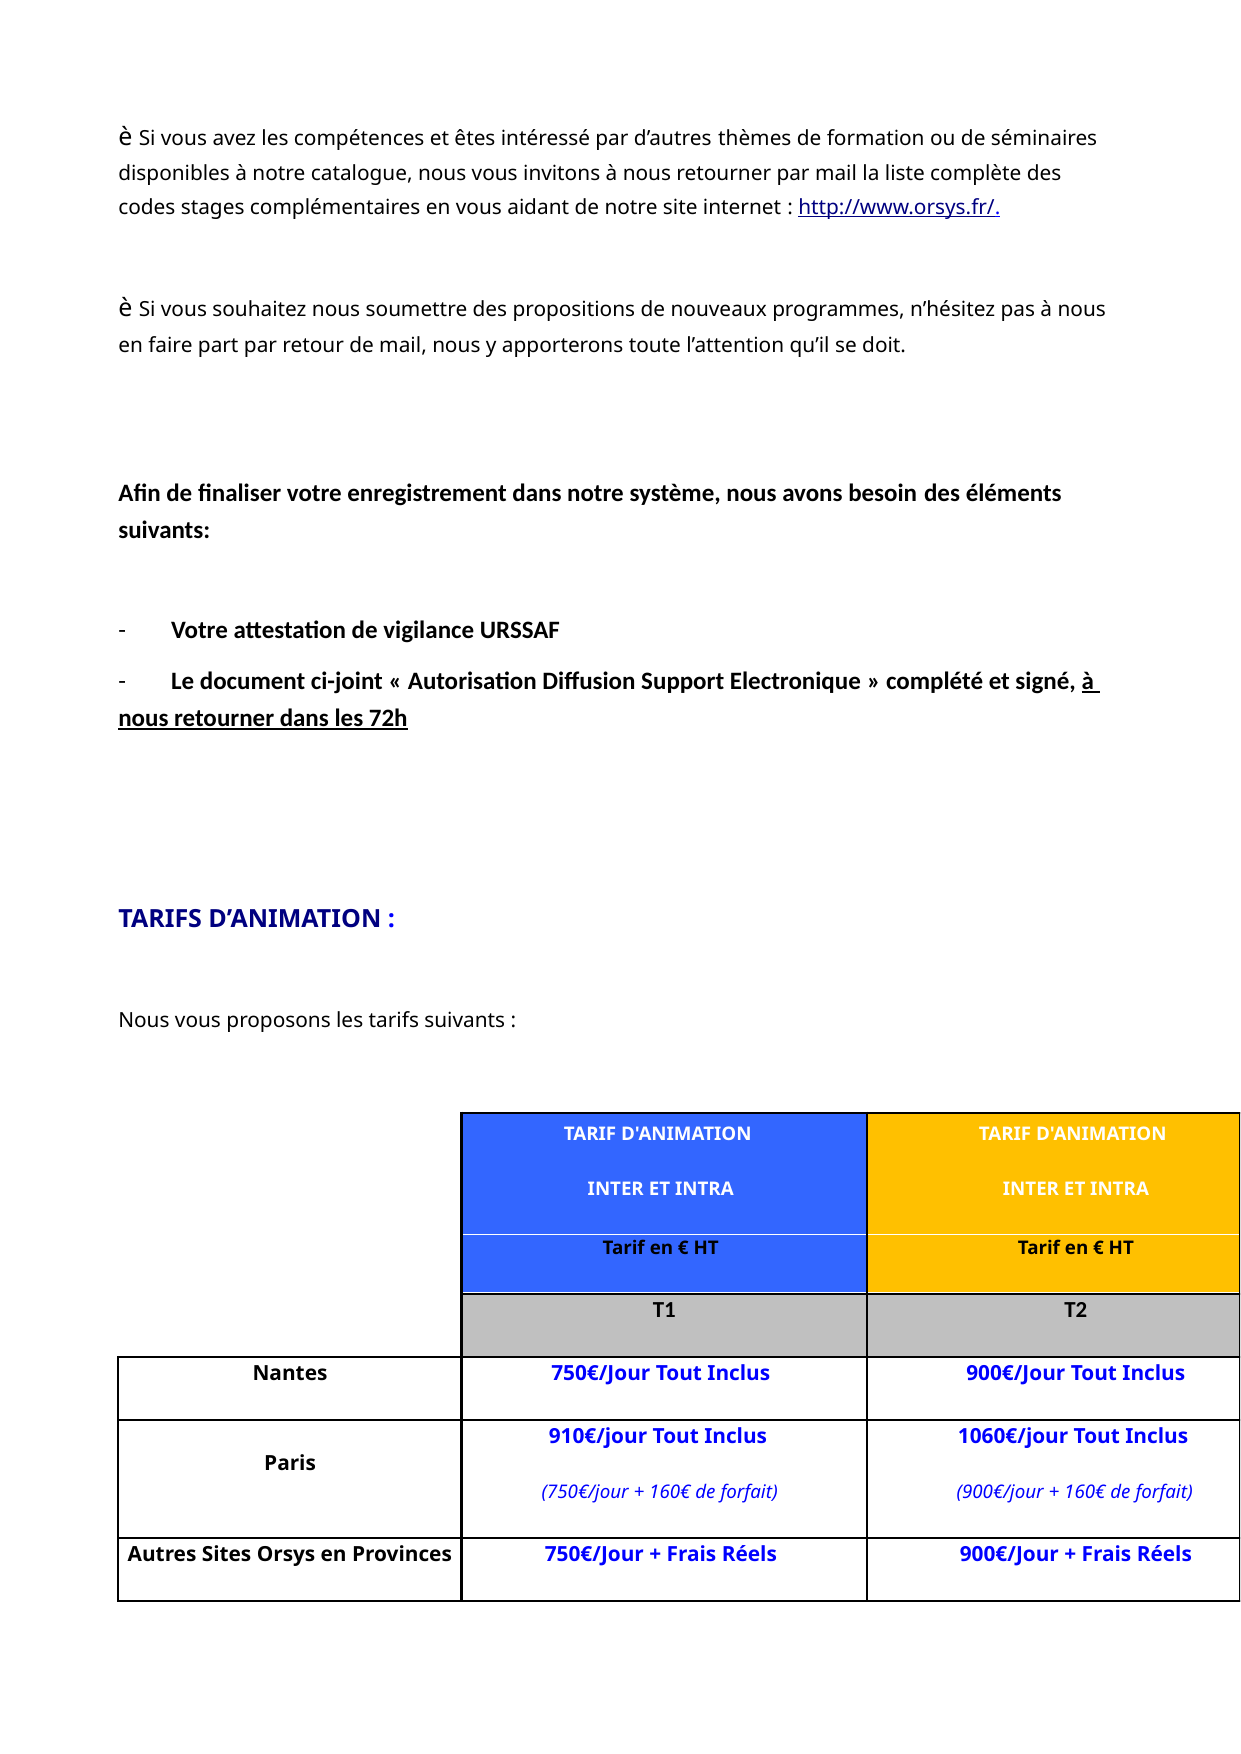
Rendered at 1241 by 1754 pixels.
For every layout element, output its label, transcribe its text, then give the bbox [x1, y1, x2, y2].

table_cell INTER ET INTRA [463, 1175, 866, 1230]
table_cell INTER ET INTRA [868, 1175, 1239, 1230]
text è Si vous souhaitez nous soumettre des propositions de nouveaux programmes, n’hésitez pas à nous en faire part par retour de mail, nous y apporterons toute l’attention qu’il se doit. [118, 289, 1122, 359]
table_cell Autres Sites Orsys en Provinces [119, 1539, 460, 1599]
table_cell [118, 1293, 460, 1356]
table_header TARIF D'ANIMATION [463, 1114, 866, 1175]
table_cell 910€/jour Tout Inclus (750€/jour + 160€ de forfait) [463, 1421, 866, 1537]
table_header TARIF D'ANIMATION [868, 1114, 1239, 1175]
text Nous vous proposons les tarifs suivants : [118, 1005, 1122, 1033]
table_header [118, 1053, 1240, 1112]
table_cell 750€/Jour + Frais Réels [463, 1539, 866, 1599]
text - Votre attestation de vigilance URSSAF [118, 614, 1122, 645]
text Afin de finaliser votre enregistrement dans notre système, nous avons besoin des éléments suivants: [118, 477, 1122, 544]
table_cell Nantes [119, 1358, 460, 1419]
table_cell T1 [463, 1295, 866, 1356]
table_header [118, 1112, 460, 1292]
table_cell 900€/Jour + Frais Réels [868, 1539, 1239, 1599]
table_cell [463, 1230, 866, 1234]
text TARIFS D’ANIMATION : [118, 900, 1122, 934]
table_cell Paris [119, 1421, 460, 1537]
table_cell [868, 1230, 1239, 1234]
text - Le document ci-joint « Autorisation Diffusion Support Electronique » complété et signé, à nous retourner dans les 72h [118, 665, 1122, 732]
table_cell 750€/Jour Tout Inclus [463, 1358, 866, 1419]
text è Si vous avez les compétences et êtes intéressé par d’autres thèmes de formation ou de séminaires disponibles à notre catalogue, nous vous invitons à nous retourner par mail la liste complète des codes stages complémentaires en vous aidant de notre site internet : http://www.orsys.fr/. [118, 118, 1122, 220]
table_cell 1060€/jour Tout Inclus (900€/jour + 160€ de forfait) [868, 1421, 1239, 1537]
table_cell Tarif en € HT [868, 1235, 1239, 1292]
table_cell T2 [868, 1295, 1239, 1356]
table_cell 900€/Jour Tout Inclus [868, 1358, 1239, 1419]
table_cell Tarif en € HT [463, 1235, 866, 1292]
